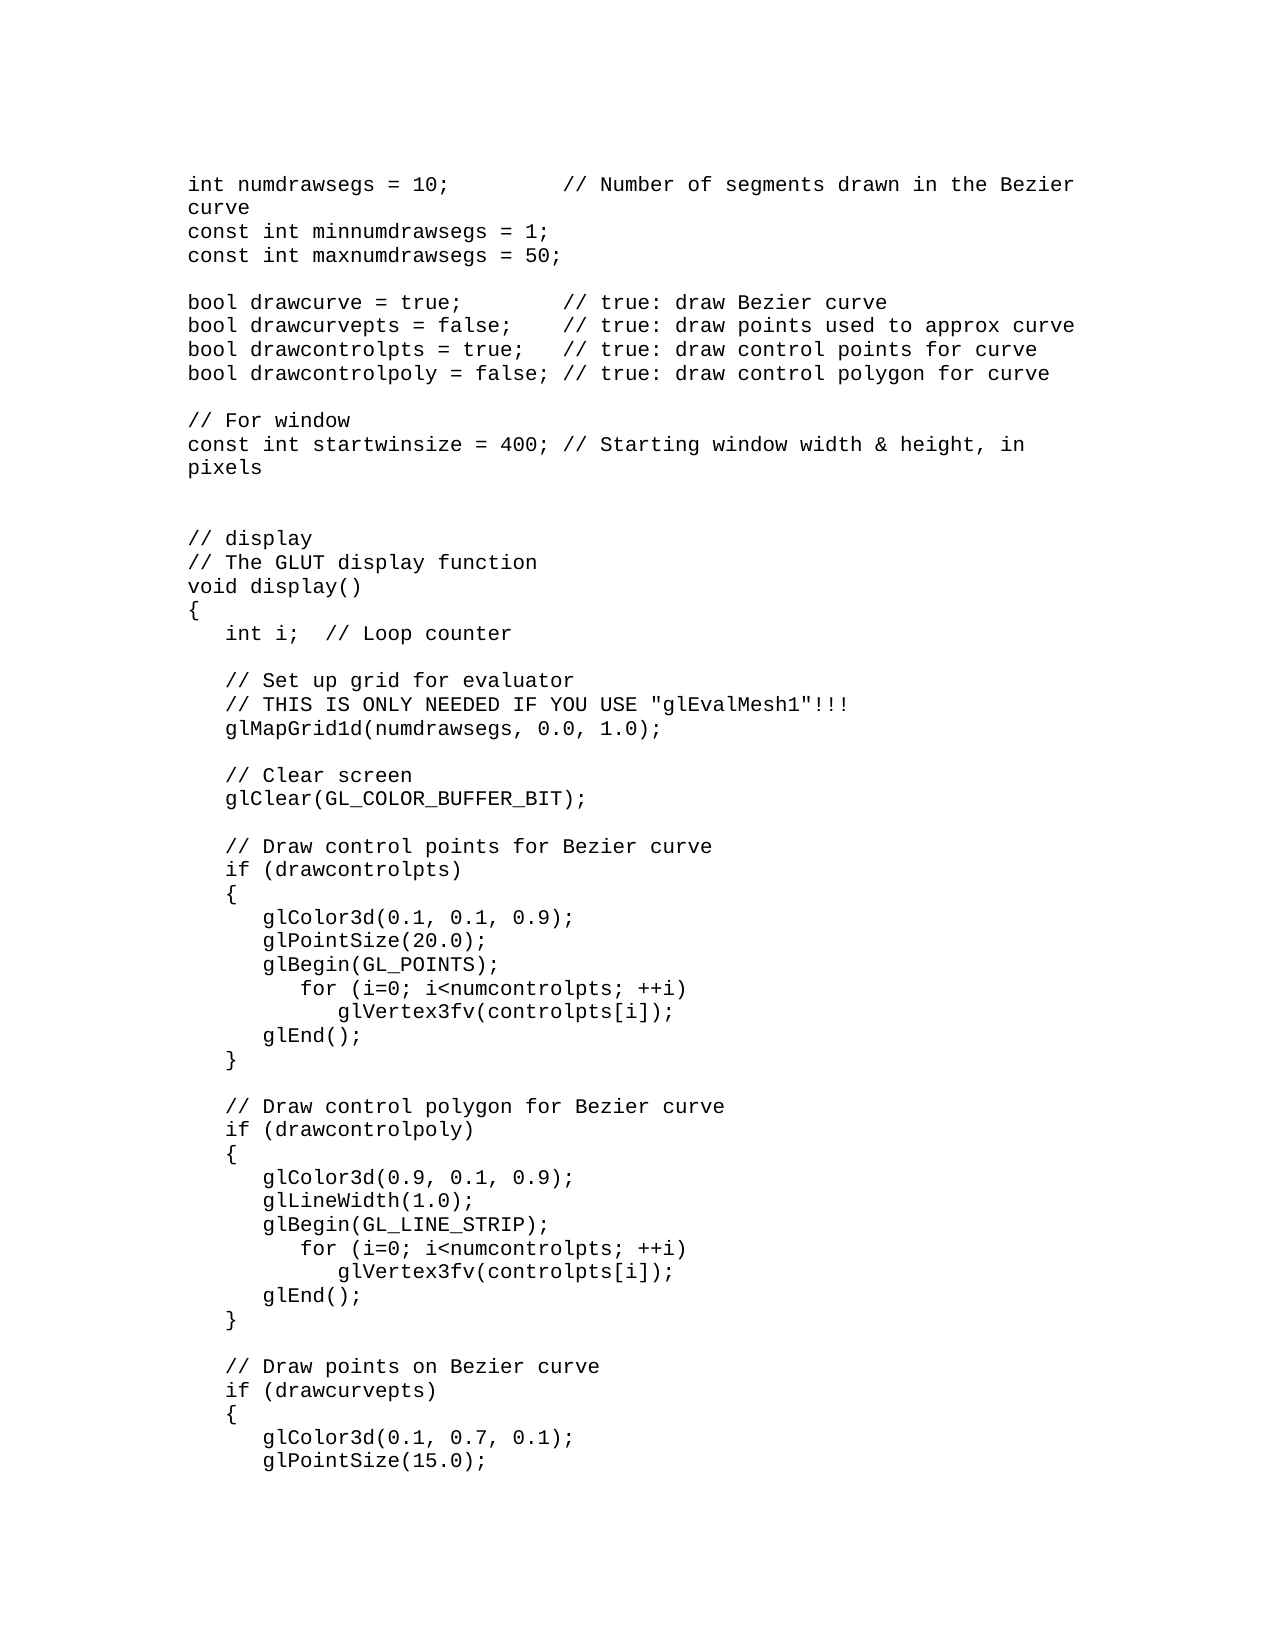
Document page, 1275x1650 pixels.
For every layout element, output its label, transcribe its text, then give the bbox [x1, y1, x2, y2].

text { [187, 883, 1087, 907]
text glEnd(); [187, 1285, 1087, 1309]
text { [187, 599, 1087, 623]
text // Set up grid for evaluator [187, 670, 1087, 694]
text const int startwinsize = 400; // Starting window width & height, in pixels [187, 434, 1087, 481]
text glPointSize(20.0); [187, 930, 1087, 954]
text void display() [187, 576, 1087, 599]
text // THIS IS ONLY NEEDED IF YOU USE "glEvalMesh1"!!! [187, 694, 1087, 717]
text { [187, 1143, 1087, 1167]
text glColor3d(0.1, 0.1, 0.9); [187, 907, 1087, 930]
text glVertex3fv(controlpts[i]); [187, 1261, 1087, 1285]
text // Draw points on Bezier curve [187, 1356, 1087, 1379]
text glPointSize(15.0); [187, 1451, 1087, 1474]
text glMapGrid1d(numdrawsegs, 0.0, 1.0); [187, 717, 1087, 741]
text glColor3d(0.1, 0.7, 0.1); [187, 1427, 1087, 1451]
text if (drawcontrolpts) [187, 859, 1087, 883]
text bool drawcontrolpoly = false; // true: draw control polygon for curve [187, 363, 1087, 386]
text glLineWidth(1.0); [187, 1190, 1087, 1214]
text int i; // Loop counter [187, 623, 1087, 647]
text bool drawcontrolpts = true; // true: draw control points for curve [187, 339, 1087, 363]
text // display [187, 528, 1087, 552]
text bool drawcurvepts = false; // true: draw points used to approx curve [187, 316, 1087, 339]
text if (drawcurvepts) [187, 1379, 1087, 1403]
text glBegin(GL_POINTS); [187, 954, 1087, 978]
text glEnd(); [187, 1025, 1087, 1048]
text } [187, 1048, 1087, 1072]
text } [187, 1309, 1087, 1332]
text glBegin(GL_LINE_STRIP); [187, 1214, 1087, 1238]
text for (i=0; i<numcontrolpts; ++i) [187, 978, 1087, 1001]
text { [187, 1403, 1087, 1427]
text glClear(GL_COLOR_BUFFER_BIT); [187, 788, 1087, 812]
text const int minnumdrawsegs = 1; [187, 221, 1087, 244]
text // Draw control polygon for Bezier curve [187, 1096, 1087, 1119]
text bool drawcurve = true; // true: draw Bezier curve [187, 292, 1087, 316]
text // Draw control points for Bezier curve [187, 836, 1087, 859]
text // For window [187, 410, 1087, 434]
text const int maxnumdrawsegs = 50; [187, 244, 1087, 268]
text // The GLUT display function [187, 552, 1087, 576]
text if (drawcontrolpoly) [187, 1119, 1087, 1143]
text glColor3d(0.9, 0.1, 0.9); [187, 1167, 1087, 1190]
text glVertex3fv(controlpts[i]); [187, 1001, 1087, 1025]
text int numdrawsegs = 10; // Number of segments drawn in the Bezier curve [187, 174, 1087, 221]
text for (i=0; i<numcontrolpts; ++i) [187, 1238, 1087, 1261]
text // Clear screen [187, 765, 1087, 788]
